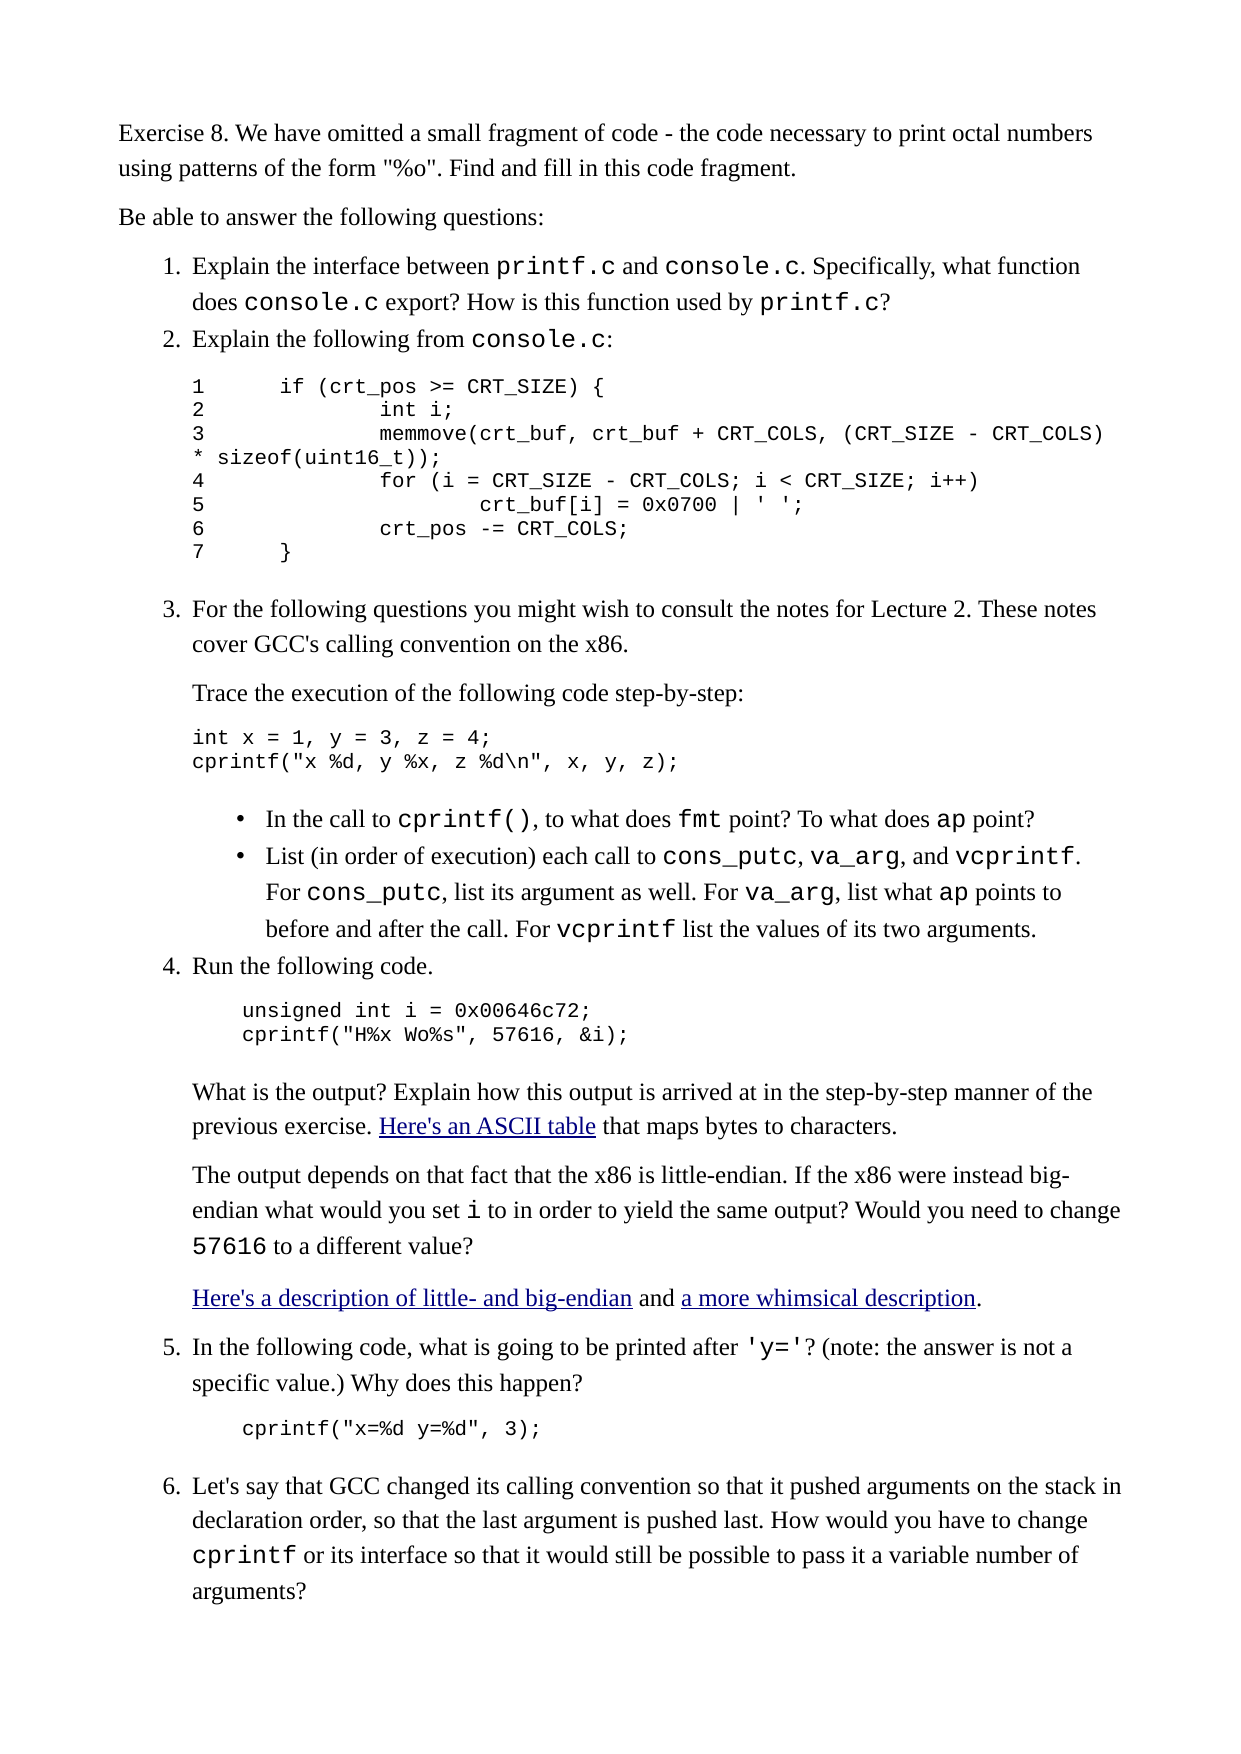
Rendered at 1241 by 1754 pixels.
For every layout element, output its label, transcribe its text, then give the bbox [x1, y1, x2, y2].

list 6 crt_pos -= CRT_COLS; [162, 518, 1122, 541]
list int x = 1, y = 3, z = 4; [162, 727, 1122, 751]
list 4 for (i = CRT_SIZE - CRT_COLS; i < CRT_SIZE; i++) [162, 470, 1122, 494]
list unsigned int i = 0x00646c72; [162, 1000, 1122, 1024]
list 2 int i; [162, 399, 1122, 423]
list cprintf("x=%d y=%d", 3); [162, 1418, 1122, 1441]
list Here's a description of little- and big-endian and a more whimsical description. [162, 1283, 1122, 1312]
list Explain the interface between printf.c and console.c. Specifically, what function does console.c export? How is this function used by printf.c? [162, 251, 1122, 318]
list Let's say that GCC changed its calling convention so that it pushed arguments on the stack in declaration order, so that the last argument is pushed last. How would you have to change cprintf or its interface so that it would still be possible to pass it a variable number of arguments? [162, 1471, 1122, 1605]
list 3 memmove(crt_buf, crt_buf + CRT_COLS, (CRT_SIZE - CRT_COLS) * sizeof(uint16_t)); [162, 423, 1122, 470]
list cprintf("x %d, y %x, z %d\n", x, y, z); [162, 751, 1122, 774]
text Be able to answer the following questions: [118, 202, 1122, 230]
list List (in order of execution) each call to cons_putc, va_arg, and vcprintf. For cons_putc, list its argument as well. For va_arg, list what ap points to before and after the call. For vcprintf list the values of its two arguments. [236, 841, 1122, 945]
text Exercise 8. We have omitted a small fragment of code - the code necessary to print octal numbers using patterns of the form "%o". Find and fill in this code fragment. [118, 118, 1122, 181]
list Explain the following from console.c: [162, 324, 1122, 355]
list In the following code, what is going to be printed after 'y='? (note: the answer is not a specific value.) Why does this happen? [162, 1332, 1122, 1397]
list What is the output? Explain how this output is arrived at in the step-by-step manner of the previous exercise. Here's an ASCII table that maps bytes to characters. [162, 1077, 1122, 1140]
list 7 } [162, 541, 1122, 565]
list cprintf("H%x Wo%s", 57616, &i); [162, 1024, 1122, 1047]
list The output depends on that fact that the x86 is little-endian. If the x86 were instead big-endian what would you set i to in order to yield the same output? Would you need to change 57616 to a different value? [162, 1160, 1122, 1262]
list 1 if (crt_pos >= CRT_SIZE) { [162, 376, 1122, 399]
list 5 crt_buf[i] = 0x0700 | ' '; [162, 494, 1122, 518]
list For the following questions you might wish to consult the notes for Lecture 2. These notes cover GCC's calling convention on the x86. [162, 594, 1122, 658]
list Trace the execution of the following code step-by-step: [162, 678, 1122, 707]
list In the call to cprintf(), to what does fmt point? To what does ap point? [236, 804, 1122, 835]
list Run the following code. [162, 951, 1122, 980]
